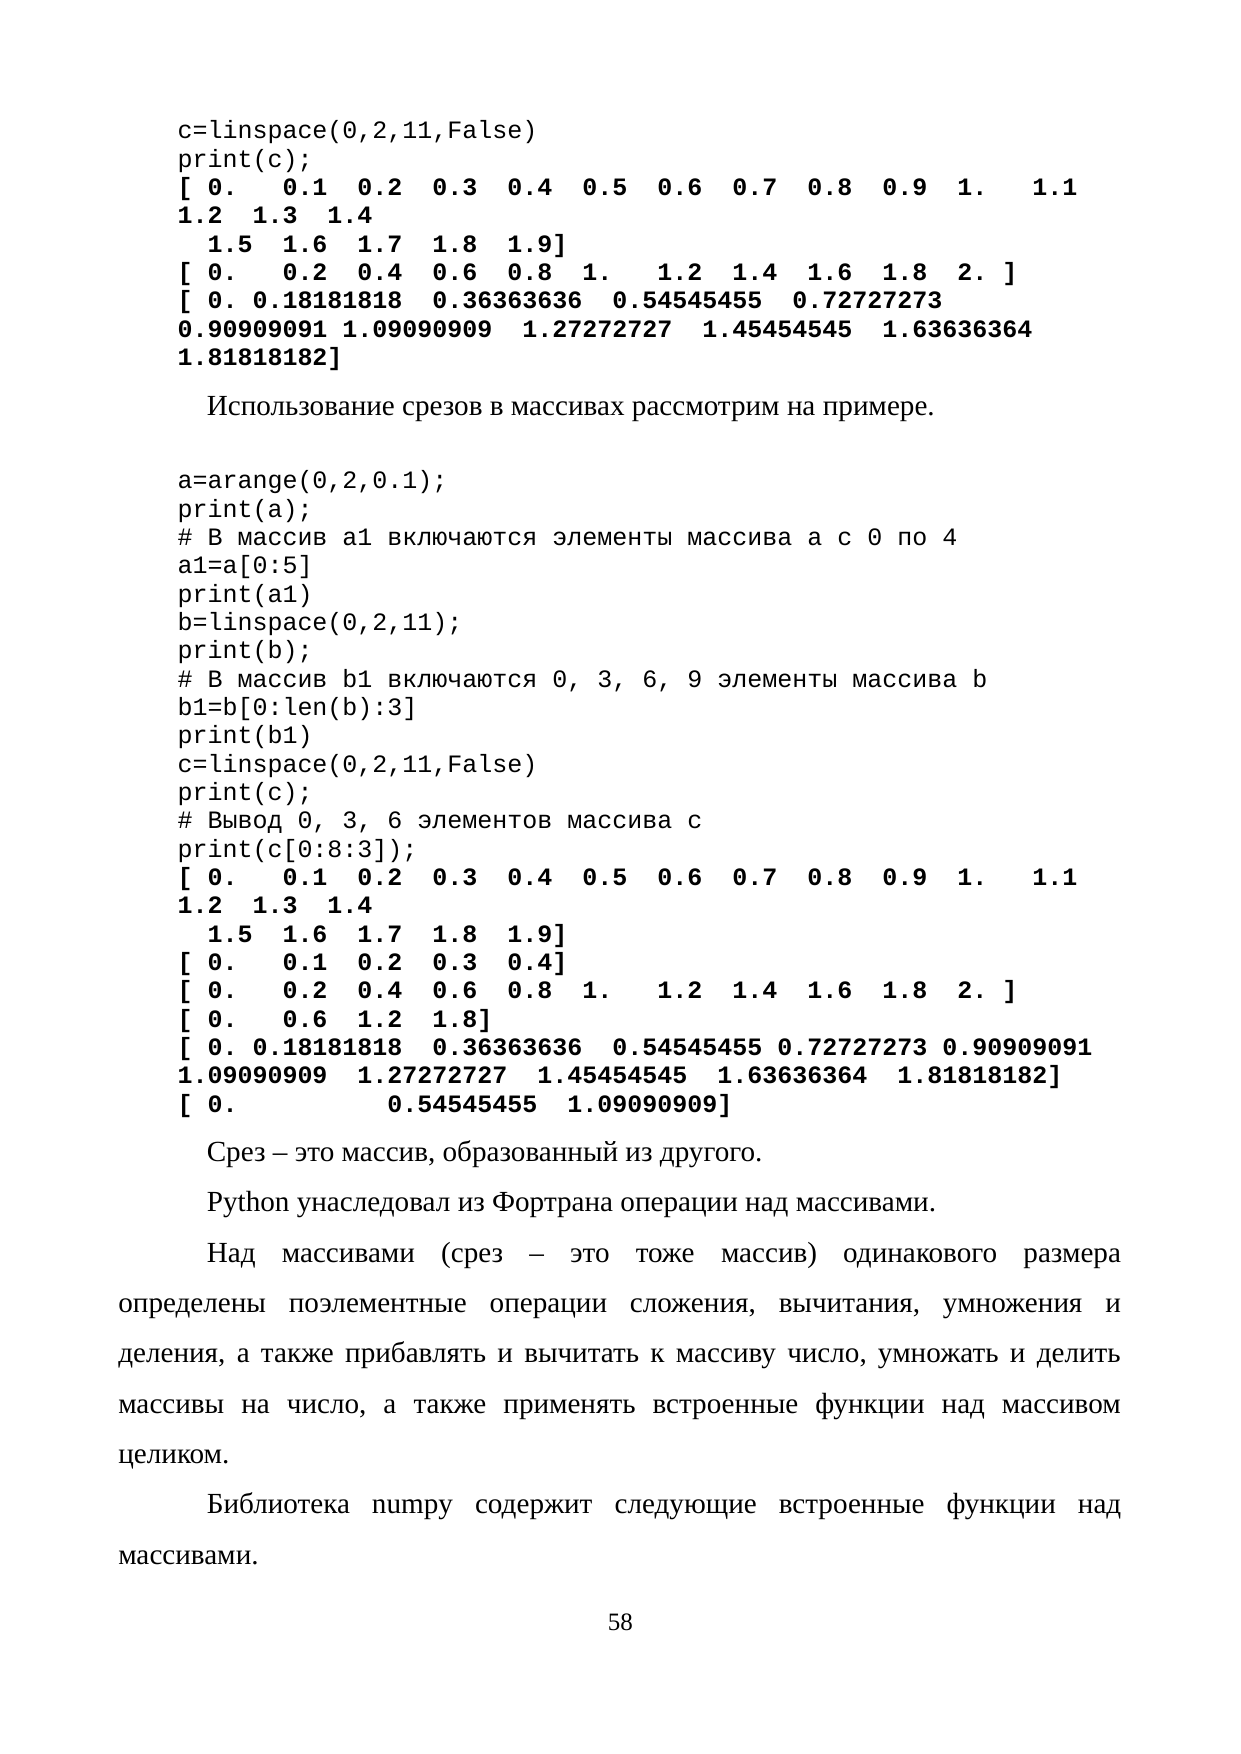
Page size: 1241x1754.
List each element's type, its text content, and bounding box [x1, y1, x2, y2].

text print(c); [177, 146, 1122, 175]
text a1=a[0:5] [177, 553, 1122, 581]
text c=linspace(0,2,11,False) [177, 118, 1122, 146]
text print(a1) [177, 581, 1122, 609]
text [ 0. 0.1 0.2 0.3 0.4] [177, 949, 1122, 978]
text b=linspace(0,2,11); [177, 609, 1122, 638]
text b1=b[0:len(b):3] [177, 694, 1122, 723]
text print(c); [177, 779, 1122, 808]
text print(b1) [177, 723, 1122, 751]
text [ 0. 0.18181818 0.36363636 0.54545455 0.72727273 0.90909091 1.09090909 1.27272727 1.45454545 1.63636364 1.81818182] [177, 1034, 1122, 1091]
text # Вывод 0, 3, 6 элементов массива c [177, 808, 1122, 836]
text Над массивами (срез – это тоже массив) одинакового размера определены поэлементные операции сложения, вычитания, умножения и деления, а также прибавлять и вычитать к массиву число, умножать и делить массивы на число, а также применять встроенные функции над массивом целиком. [118, 1235, 1122, 1470]
text Python унаследовал из Фортрана операции над массивами. [118, 1184, 1122, 1218]
text [ 0. 0.6 1.2 1.8] [177, 1006, 1122, 1034]
text 1.5 1.6 1.7 1.8 1.9] [177, 231, 1122, 260]
text Срез – это массив, образованный из другого. [118, 1134, 1122, 1168]
text print(c[0:8:3]); [177, 836, 1122, 864]
text [ 0. 0.1 0.2 0.3 0.4 0.5 0.6 0.7 0.8 0.9 1. 1.1 1.2 1.3 1.4 [177, 175, 1122, 231]
text # В массив b1 включаются 0, 3, 6, 9 элементы массива b [177, 666, 1122, 694]
text 1.5 1.6 1.7 1.8 1.9] [177, 921, 1122, 949]
text a=arange(0,2,0.1); [177, 468, 1122, 496]
text # В массив a1 включаются элементы массива a с 0 по 4 [177, 524, 1122, 553]
text [ 0. 0.54545455 1.09090909] [177, 1091, 1122, 1119]
text [ 0. 0.1 0.2 0.3 0.4 0.5 0.6 0.7 0.8 0.9 1. 1.1 1.2 1.3 1.4 [177, 864, 1122, 921]
text Использование срезов в массивах рассмотрим на примере. [118, 388, 1122, 421]
text [ 0. 0.2 0.4 0.6 0.8 1. 1.2 1.4 1.6 1.8 2. ] [177, 978, 1122, 1006]
text print(a); [177, 496, 1122, 524]
text c=linspace(0,2,11,False) [177, 751, 1122, 779]
text print(b); [177, 638, 1122, 666]
text [ 0. 0.2 0.4 0.6 0.8 1. 1.2 1.4 1.6 1.8 2. ] [177, 260, 1122, 288]
text [ 0. 0.18181818 0.36363636 0.54545455 0.72727273 0.90909091 1.09090909 1.27272727 1.45454545 1.63636364 1.81818182] [177, 288, 1122, 373]
text Библиотека numpy содержит следующие встроенные функции над массивами. [118, 1486, 1122, 1570]
